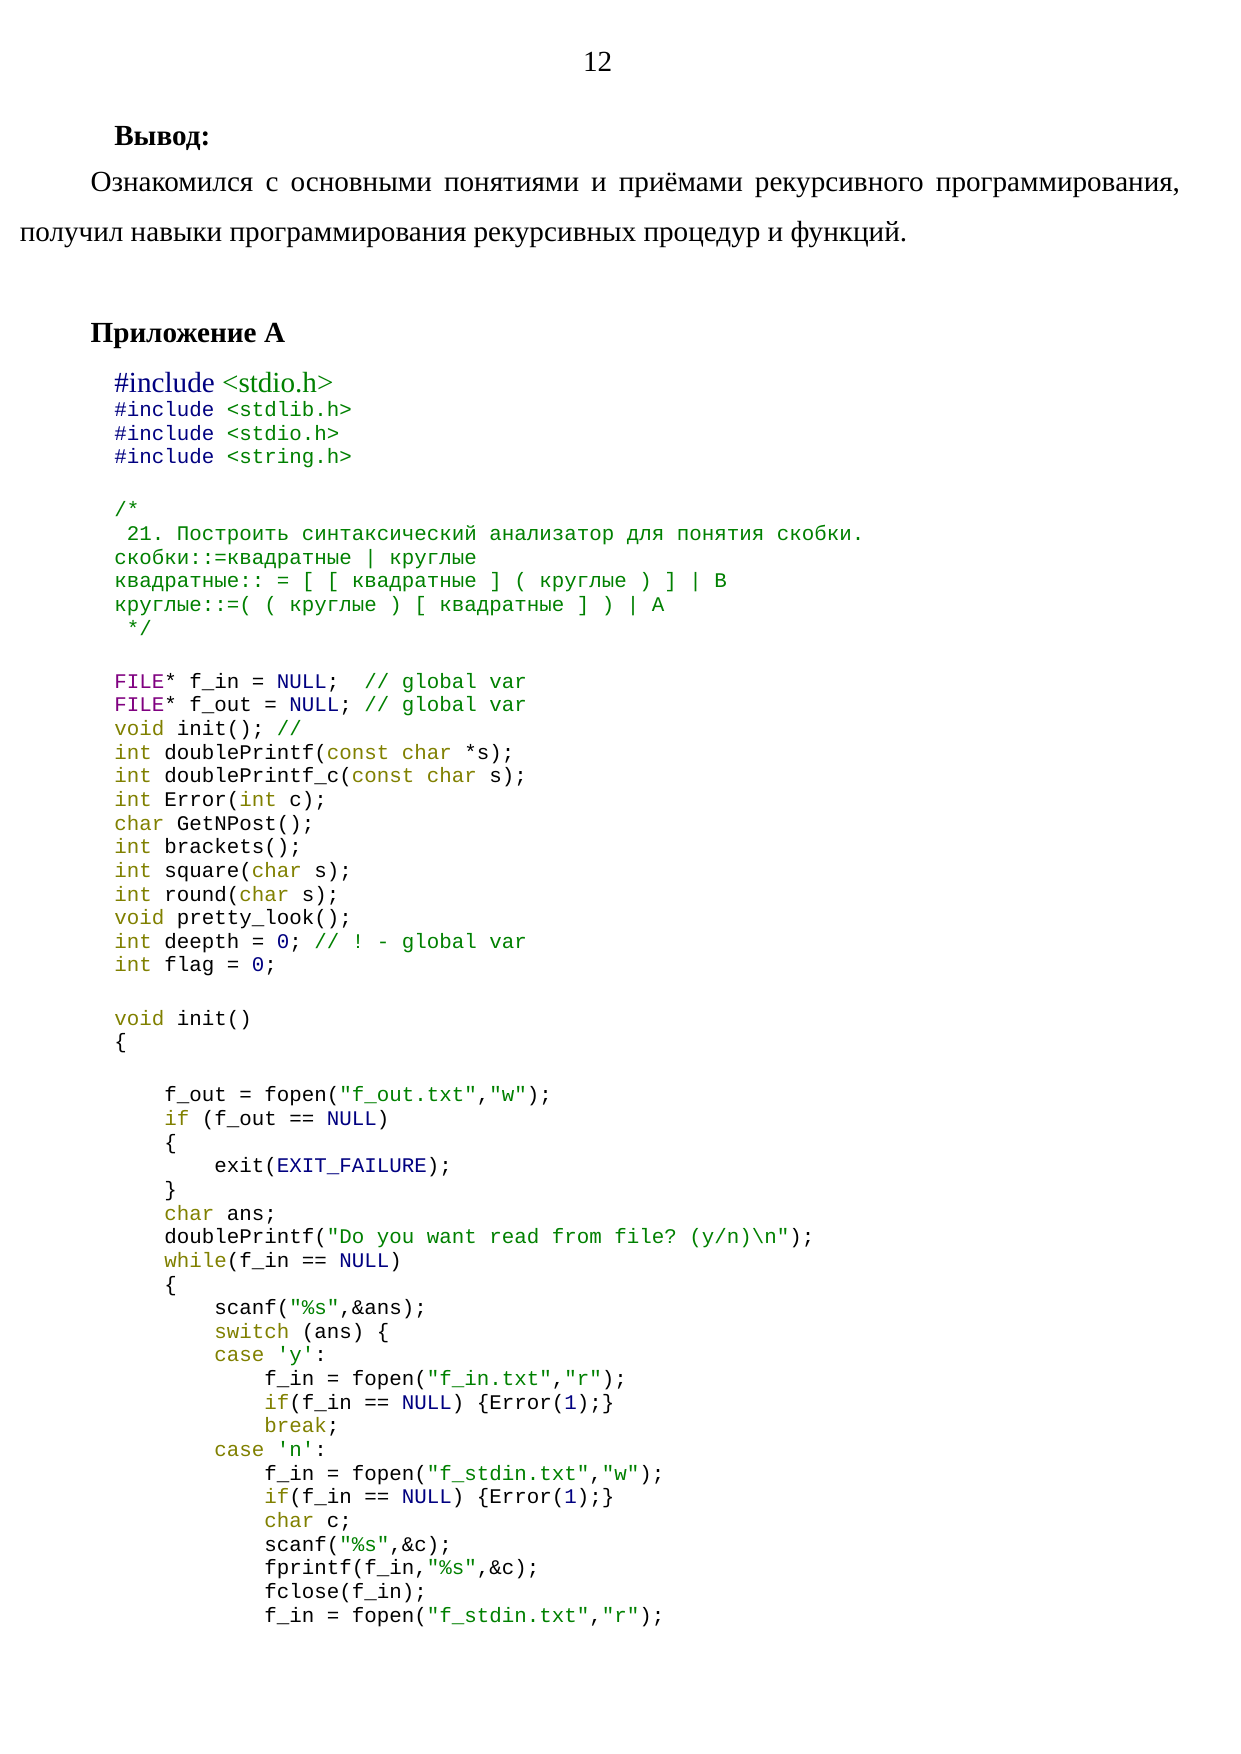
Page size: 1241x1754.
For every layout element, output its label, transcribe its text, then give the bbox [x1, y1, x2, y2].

text #include <stdio.h> [114, 423, 1181, 446]
text case 'n': [114, 1439, 1181, 1463]
text int square(char s); [114, 860, 1181, 883]
text FILE* f_in = NULL; // global var [114, 671, 1181, 694]
text scanf("%s",&ans); [114, 1297, 1181, 1321]
text if(f_in == NULL) {Error(1);} [114, 1392, 1181, 1415]
text /* [114, 499, 1181, 523]
text f_in = fopen("f_stdin.txt","w"); [114, 1463, 1181, 1486]
text void pretty_look(); [114, 907, 1181, 931]
text doublePrintf("Do you want read from file? (y/n)\n"); [114, 1226, 1181, 1250]
text #include <stdio.h> [114, 365, 1181, 399]
text #include <stdlib.h> [114, 399, 1181, 423]
text { [114, 1132, 1181, 1155]
text Вывод: [114, 118, 1181, 152]
text f_in = fopen("f_stdin.txt","r"); [114, 1604, 1181, 1628]
text while(f_in == NULL) [114, 1250, 1181, 1273]
text fclose(f_in); [114, 1581, 1181, 1604]
text */ [114, 618, 1181, 641]
text fprintf(f_in,"%s",&c); [114, 1557, 1181, 1581]
text char GetNPost(); [114, 813, 1181, 836]
text } [114, 1179, 1181, 1203]
text скобки::=квадратные | круглые [114, 547, 1181, 570]
text круглые::=( ( круглые ) [ квадратные ] ) | А [114, 594, 1181, 618]
text #include <string.h> [114, 446, 1181, 470]
text int doublePrintf_c(const char s); [114, 765, 1181, 789]
text Приложение A [19, 315, 1181, 349]
text { [114, 1273, 1181, 1297]
text scanf("%s",&c); [114, 1534, 1181, 1557]
text char ans; [114, 1203, 1181, 1226]
text Oзнакомился с основными понятиями и приёмами рекурсивного программирования, получил навыки программирования рекурсивных процедур и функций. [19, 164, 1181, 248]
text void init() [114, 1008, 1181, 1031]
text f_out = fopen("f_out.txt","w"); [114, 1084, 1181, 1108]
text int deepth = 0; // ! - global var [114, 931, 1181, 954]
text FILE* f_out = NULL; // global var [114, 694, 1181, 718]
text if (f_out == NULL) [114, 1108, 1181, 1132]
text int brackets(); [114, 836, 1181, 860]
text case 'y': [114, 1344, 1181, 1368]
text int flag = 0; [114, 954, 1181, 978]
text f_in = fopen("f_in.txt","r"); [114, 1368, 1181, 1392]
text int doublePrintf(const char *s); [114, 742, 1181, 765]
text void init(); // [114, 718, 1181, 742]
text char c; [114, 1510, 1181, 1534]
text { [114, 1031, 1181, 1055]
text if(f_in == NULL) {Error(1);} [114, 1486, 1181, 1510]
text break; [114, 1415, 1181, 1439]
text int round(char s); [114, 883, 1181, 907]
text exit(EXIT_FAILURE); [114, 1155, 1181, 1179]
text switch (ans) { [114, 1321, 1181, 1344]
text 21. Построить синтаксический анализатор для понятия скобки. [114, 523, 1181, 547]
text int Error(int c); [114, 789, 1181, 813]
text квадратные:: = [ [ квадратные ] ( круглые ) ] | B [114, 570, 1181, 594]
